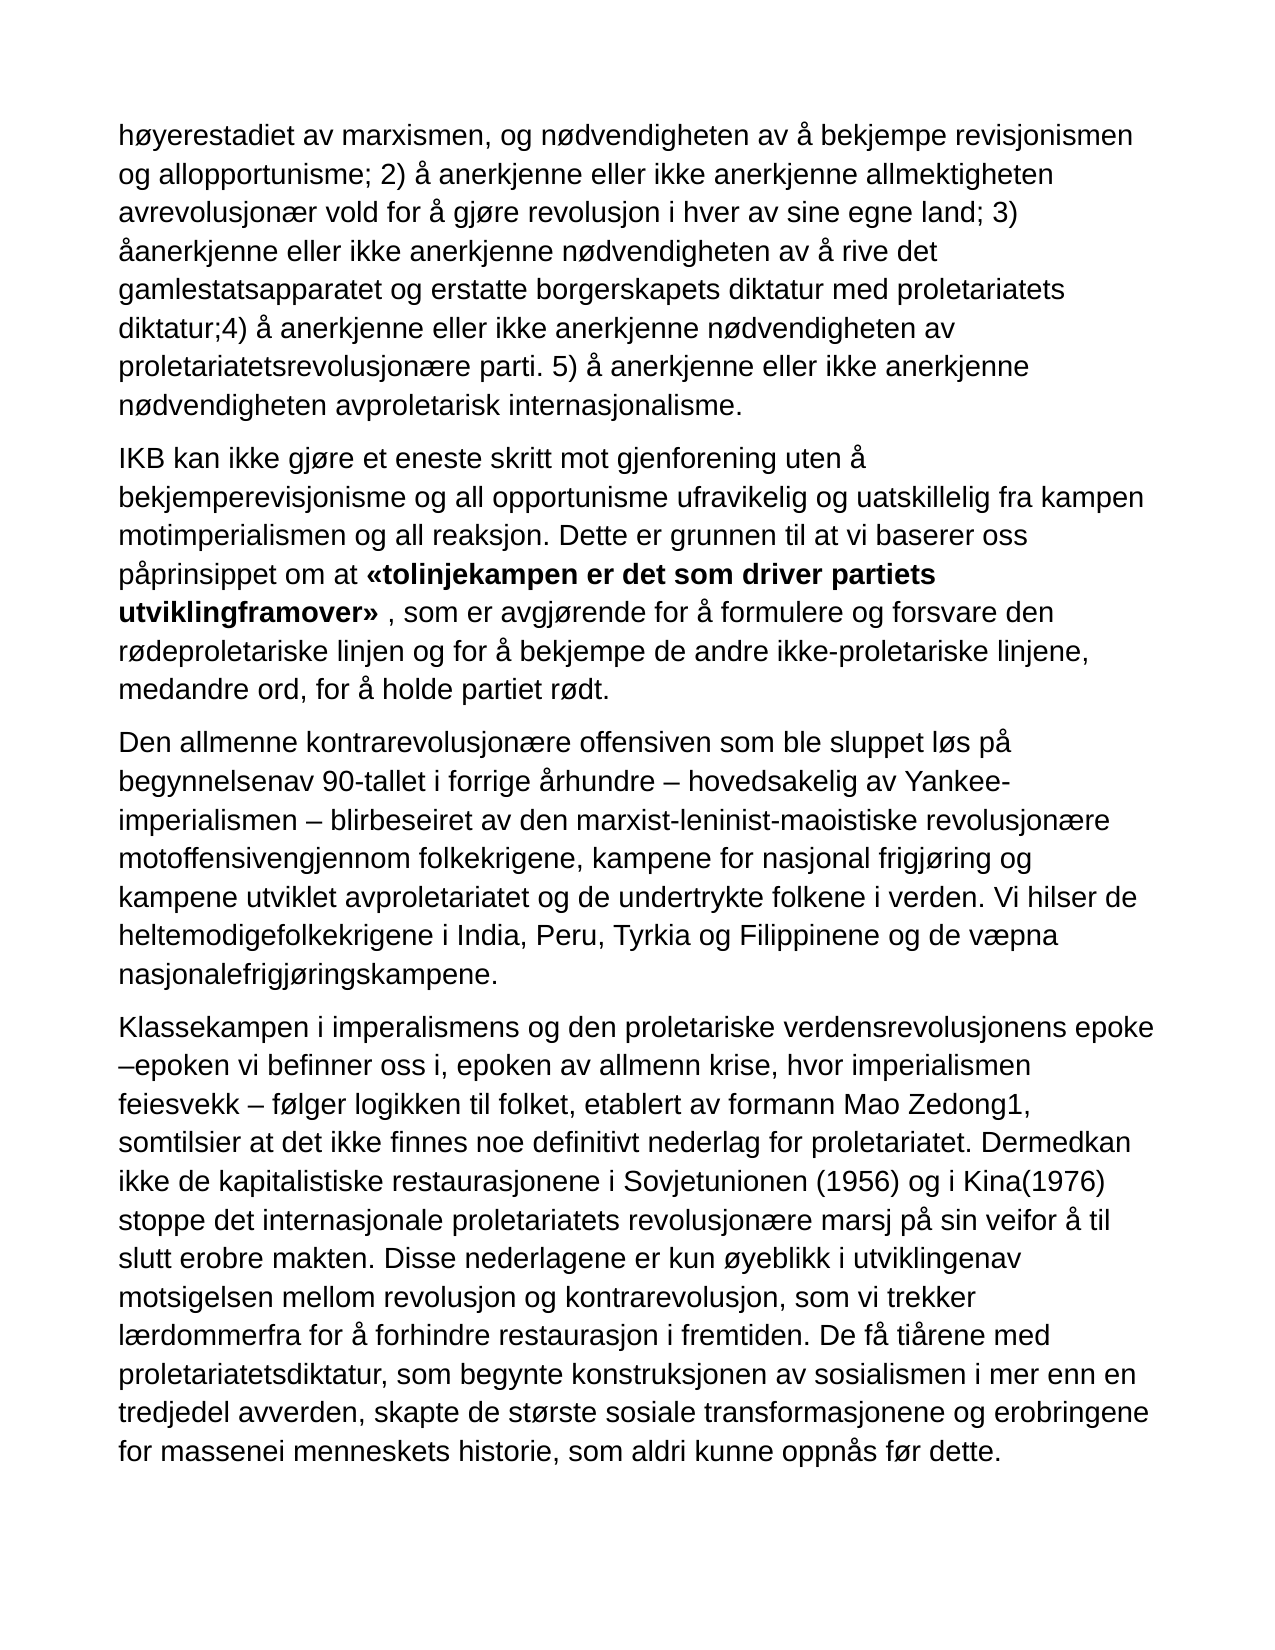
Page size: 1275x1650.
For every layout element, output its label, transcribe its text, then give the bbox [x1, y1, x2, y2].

text IKB kan ikke gjøre et eneste skritt mot gjenforening uten å bekjemperevisjonisme og all opportunisme ufravikelig og uatskillelig fra kampen motimperialismen og all reaksjon. Dette er grunnen til at vi baserer oss påprinsippet om at «tolinjekampen er det som driver partiets utviklingframover» , som er avgjørende for å formulere og forsvare den rødeproletariske linjen og for å bekjempe de andre ikke-proletariske linjene, medandre ord, for å holde partiet rødt. [118, 441, 1157, 706]
text Klassekampen i imperalismens og den proletariske verdensrevolusjonens epoke –epoken vi befinner oss i, epoken av allmenn krise, hvor imperialismen feiesvekk – følger logikken til folket, etablert av formann Mao Zedong1, somtilsier at det ikke finnes noe definitivt nederlag for proletariatet. Dermedkan ikke de kapitalistiske restaurasjonene i Sovjetunionen (1956) og i Kina(1976) stoppe det internasjonale proletariatets revolusjonære marsj på sin veifor å til slutt erobre makten. Disse nederlagene er kun øyeblikk i utviklingenav motsigelsen mellom revolusjon og kontrarevolusjon, som vi trekker lærdommerfra for å forhindre restaurasjon i fremtiden. De få tiårene med proletariatetsdiktatur, som begynte konstruksjonen av sosialismen i mer enn en tredjedel avverden, skapte de største sosiale transformasjonene og erobringene for massenei menneskets historie, som aldri kunne oppnås før dette. [118, 1010, 1157, 1467]
text Den allmenne kontrarevolusjonære offensiven som ble sluppet løs på begynnelsenav 90-tallet i forrige århundre – hovedsakelig av Yankee-imperialismen – blirbeseiret av den marxist-leninist-maoistiske revolusjonære motoffensivengjennom folkekrigene, kampene for nasjonal frigjøring og kampene utviklet avproletariatet og de undertrykte folkene i verden. Vi hilser de heltemodigefolkekrigene i India, Peru, Tyrkia og Filippinene og de væpna nasjonalefrigjøringskampene. [118, 725, 1157, 990]
text høyerestadiet av marxismen, og nødvendigheten av å bekjempe revisjonismen og allopportunisme; 2) å anerkjenne eller ikke anerkjenne allmektigheten avrevolusjonær vold for å gjøre revolusjon i hver av sine egne land; 3) åanerkjenne eller ikke anerkjenne nødvendigheten av å rive det gamlestatsapparatet og erstatte borgerskapets diktatur med proletariatets diktatur;4) å anerkjenne eller ikke anerkjenne nødvendigheten av proletariatetsrevolusjonære parti. 5) å anerkjenne eller ikke anerkjenne nødvendigheten avproletarisk internasjonalisme. [118, 118, 1157, 421]
